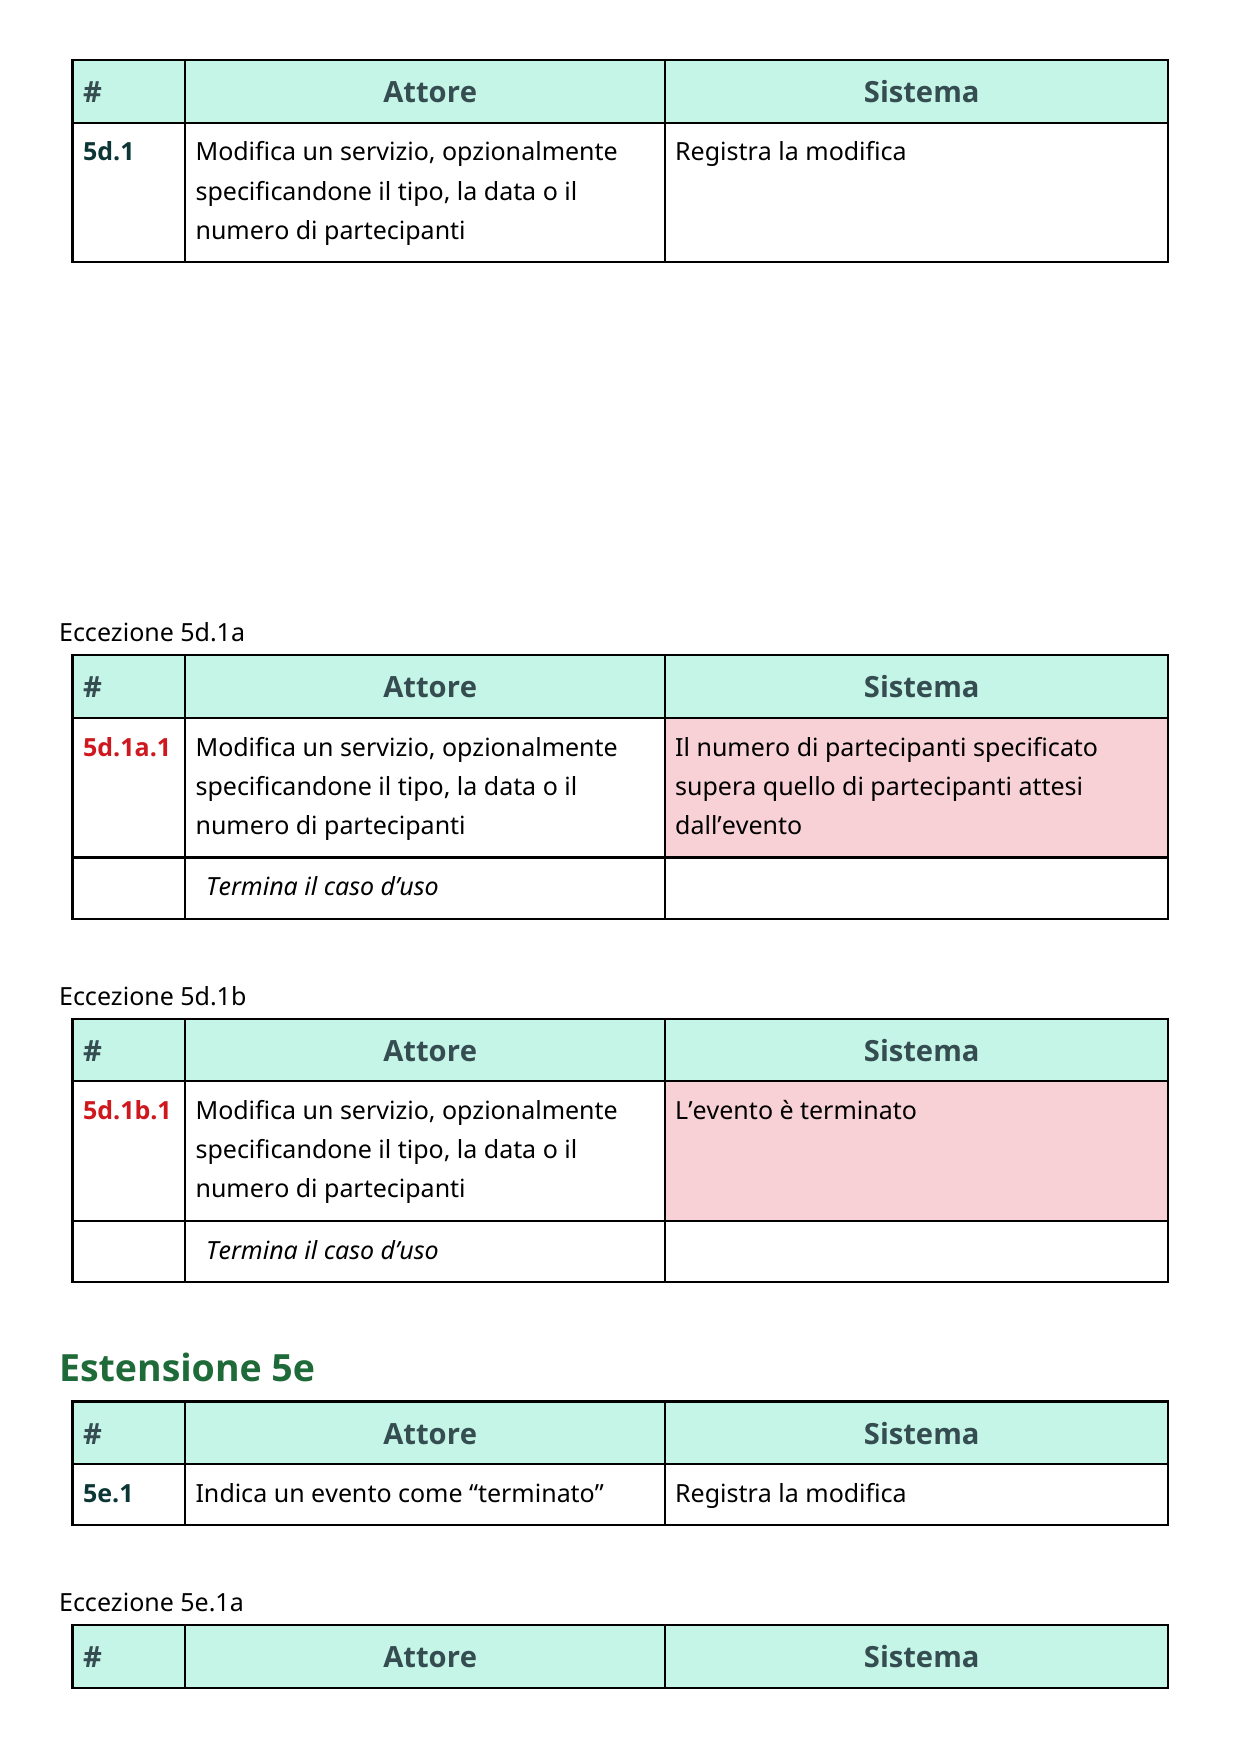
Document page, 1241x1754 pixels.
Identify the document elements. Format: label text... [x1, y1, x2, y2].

table_header # [74, 1403, 184, 1463]
text Eccezione 5d.1b [59, 978, 1181, 1012]
table_cell Termina il caso d’uso [186, 1222, 664, 1281]
table_cell Il numero di partecipanti specificato supera quello di partecipanti attesi dall’evento [666, 719, 1167, 856]
table_header Sistema [666, 656, 1167, 717]
table_cell Indica un evento come “terminato” [186, 1465, 664, 1524]
text Estensione 5e [59, 1342, 1181, 1393]
text Eccezione 5d.1a [59, 615, 1181, 649]
table_cell Modifica un servizio, opzionalmente specificandone il tipo, la data o il numero di partecipanti [186, 719, 664, 856]
table_header Sistema [666, 1626, 1167, 1687]
table_header Attore [186, 1020, 664, 1080]
table_header Attore [186, 656, 664, 717]
table_cell Registra la modifica [666, 124, 1167, 261]
table_cell Registra la modifica [666, 1465, 1167, 1524]
table_cell Termina il caso d’uso [186, 859, 664, 918]
table_cell [74, 859, 184, 918]
table_cell 5d.1a.1 [74, 719, 184, 856]
table_header Sistema [666, 1020, 1167, 1080]
table_header # [74, 1626, 184, 1687]
table_header # [74, 61, 184, 122]
table_header Sistema [666, 61, 1167, 122]
table_header # [74, 1020, 184, 1080]
table_cell L’evento è terminato [666, 1082, 1167, 1220]
table_header Attore [186, 61, 664, 122]
table_cell 5d.1b.1 [74, 1082, 184, 1220]
table_cell Modifica un servizio, opzionalmente specificandone il tipo, la data o il numero di partecipanti [186, 1082, 664, 1220]
table_header Sistema [666, 1403, 1167, 1463]
table_header Attore [186, 1403, 664, 1463]
table_cell 5d.1 [74, 124, 184, 261]
table_cell [666, 859, 1167, 918]
text Eccezione 5e.1a [59, 1585, 1181, 1619]
table_cell [666, 1222, 1167, 1281]
table_cell [74, 1222, 184, 1281]
table_header # [74, 656, 184, 717]
table_cell 5e.1 [74, 1465, 184, 1524]
table_header Attore [186, 1626, 664, 1687]
table_cell Modifica un servizio, opzionalmente specificandone il tipo, la data o il numero di partecipanti [186, 124, 664, 261]
